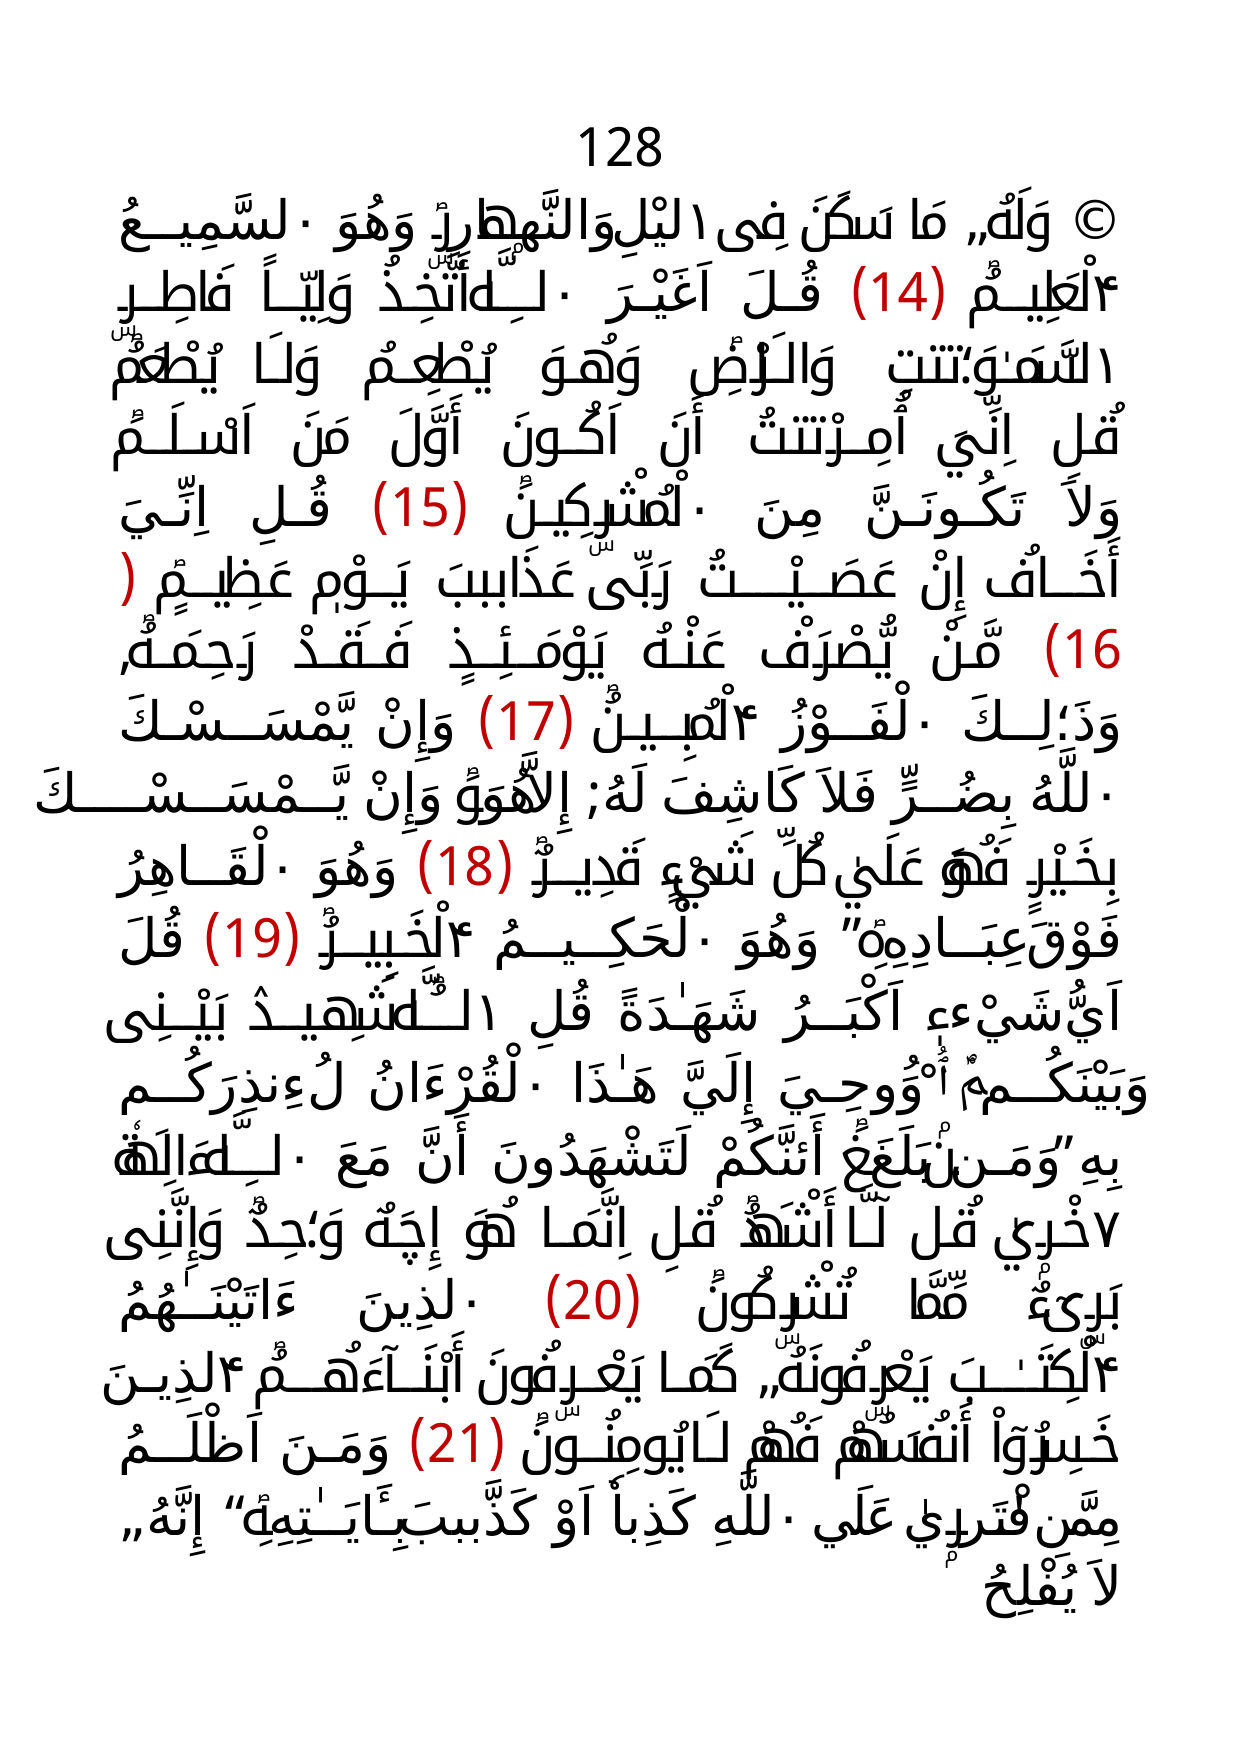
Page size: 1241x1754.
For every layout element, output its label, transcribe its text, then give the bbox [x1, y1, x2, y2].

text 128 [118, 118, 1122, 189]
text © وَلَهُ„ مَا سَكَنَ فِى ۱ليْلِ وَالنَّهۭــارۣؐ وَهُوَ ۰لسَّمِيــعُ ۴لْعَلِيــمُؐ (14) قُـلَ اَغَيْـرَ ۰للَّهِ أَتَّخِذُ وَلِيّــاً فَاطِــرۣ ۱لسَّمَــٰوَ؛تتتِ وَالاَرْضِؐ وَهُــوَ يُطْعِــمُ وَلاَ يُطْعَمُؐ قُـلِ اِنِّيَ ٱُمِــرْتتتُ أَنَ اَكُــونَ أَوَّلَ مَنَ اَسْــلَــمَؐ وَلاَ تَكُـونَـنَّ مِنَ ۰لْمُشْرۣكِيـنَؐ (15) قُـلِ اِنِّـيَ أَخَــافُ إِنْ عَصَــيْــــتُ رَبِّى عَذَابببَ يَــوْمٖ عَظِيــمٍؐ (16) مَّـنْ يُّصْرَفْ عَنْـهُ يَوْمَــئِــذٍ فَــقَــدْ رَحِمَــهُؐ, وَذَ؛لِــكَ ۰لْفَــوْزُ ۴لْمُبِــيـنُؐ (17) وَإِنْ يَّمْسَــسْـكَ ۰للَّهُ بِضُــرٍّ فَلاَ كَاشِفَ لَهُ; إِلاَّ هُوَؐ وَإِنْ يَّــمْسَــسْــــكَ بِخَيْرٍ فَهُوَ عَلَيٰ كُلِّ شَيْءٍ قَدِيــرٌؐ (18) وَهُوَ ۰لْقَــاهِرُ فَوْقَ عِبَــادِهِؐ” وَهُوَ ۰لْحَكِــيــمُ ۴لْخَبِيــرُؐ (19) قُلَ اَيُّ شَيْءٖ اَكْبَــرُ شَهَـٰدَةً قُلِ ۱للَّهُؐ شَهِــيــدٛ بَيْــنِى وَبَيْنَكُــمْؐ وَٱُوحِـيَ إِلَيَّ هَـٰذَا ۰لْقُرْءَانُ لُءِنذِرَكُــم بِهِ” وَمَـنۢ بَلَغَؐ أَئنَّكُمْ لَتَشْهَدُونَ أَنَّ مَعَ ۰للَّهِ ءَالِهَةٗ ۷خْرۭيٰ قُـل لٓاَّ أَشْهَدُؐ قُـلِ اِنَّمَــا هُوَ إِچَهٌ وَ؛حِدٌؐ وَإِنَّنِى بَرۣىٓءٌ مِّمَّا تُشْرۣكُونَؐ (20) ۰لذِينَ ءَاتَيْنَــٰهُمُ ۴لْكِتَــٰــبَ يَعْرۣفُونَهُ„ كَمَــا يَعْــرۣفُونَ أَبْنَــآءَهُــــمُؐ ۴لذِيـنَ خَسِرُوٓاْ أَنفُسَهُمْ فَهُمْ لاَ يُومِنُــونَؐ (21) وَمَـنَ اَظْلَــمُ مِمَّنِ 'فْتَرۭيٰ عَلَي ۰للَّهِ كَذِباٗ اَوْ كَذَّبببَ بِـَٔايَــٰتِهِؐ“ إِنَّهُ„ لاَ يُفْلِحُ [118, 189, 1122, 1628]
